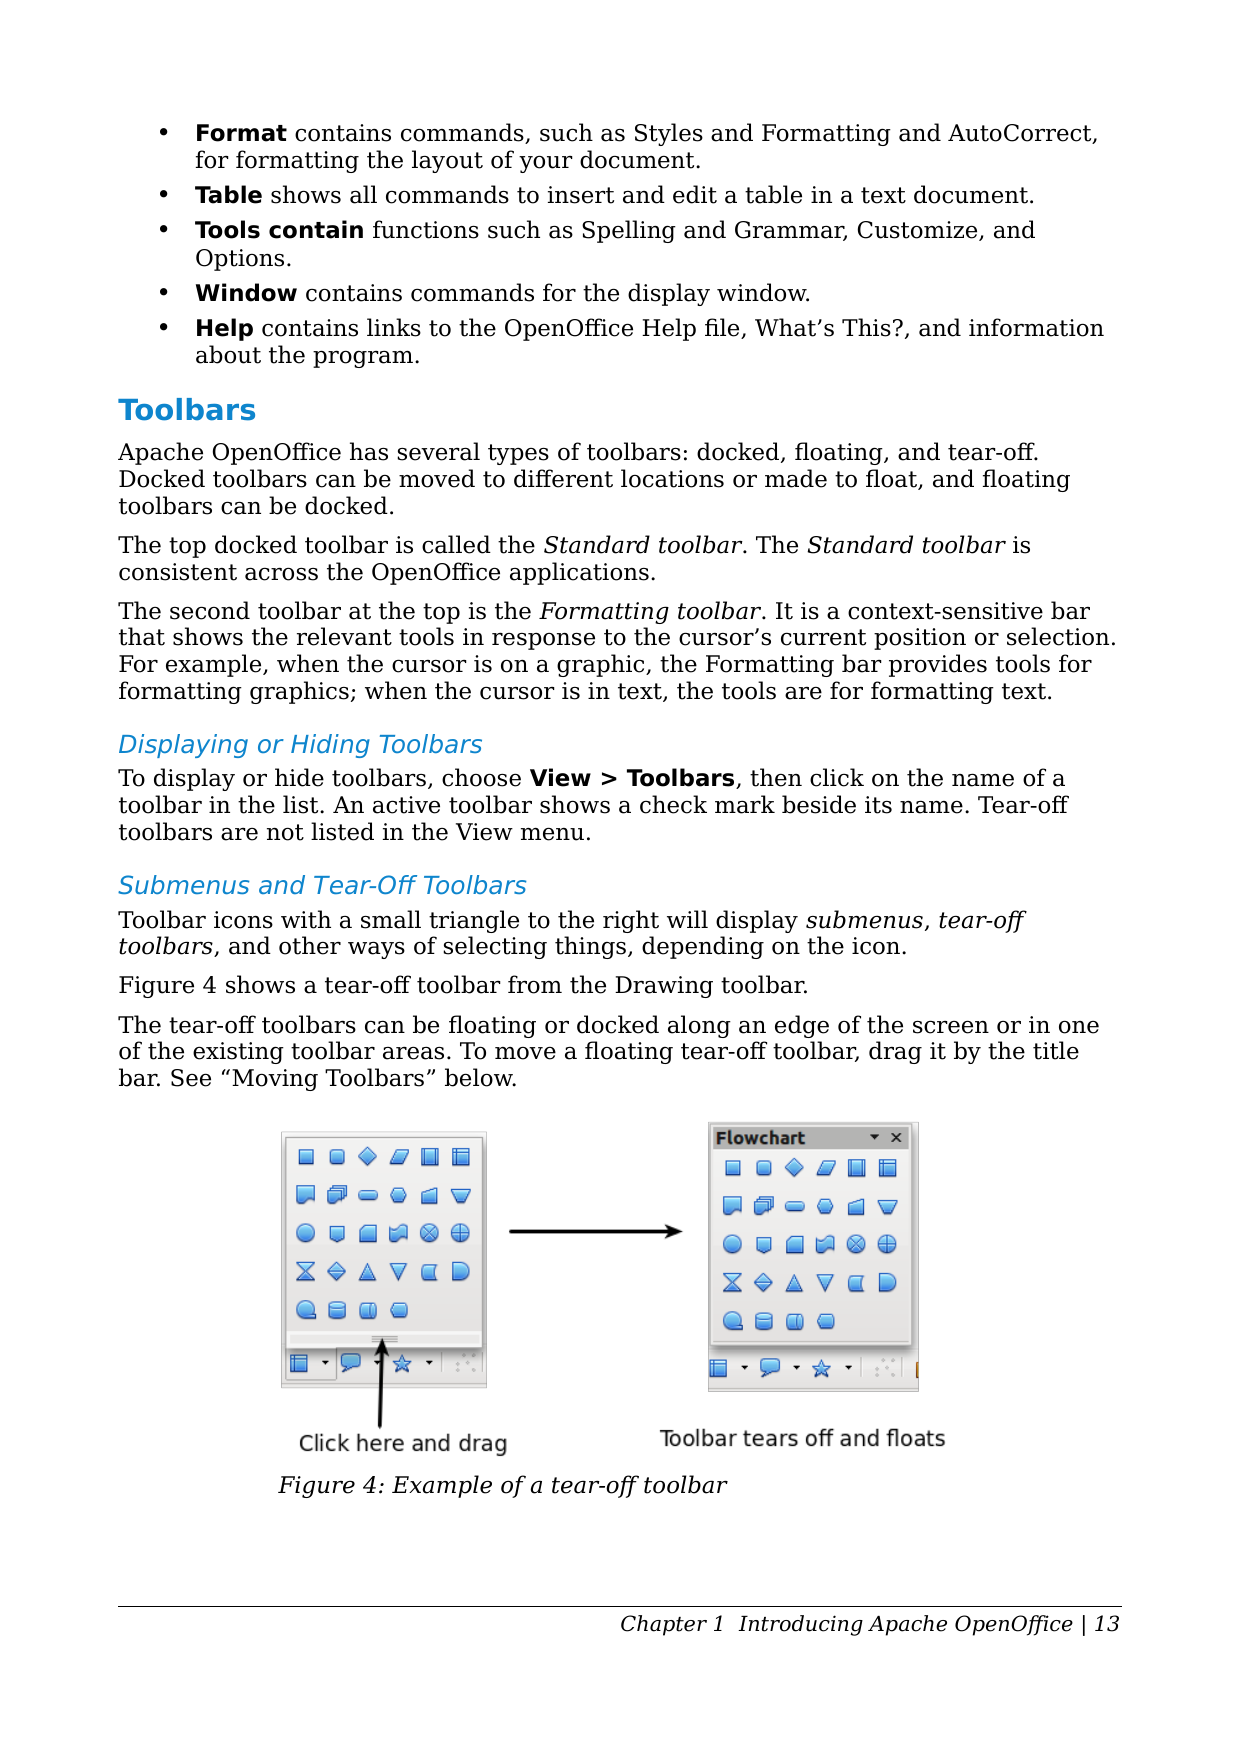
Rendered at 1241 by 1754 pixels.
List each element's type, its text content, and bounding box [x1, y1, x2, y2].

subtitle Submenus and Tear-Off Toolbars [118, 871, 1122, 900]
text Toolbar icons with a small triangle to the right will display submenus, tear-off toolbars, and other ways of selecting things, depending on the icon. [118, 907, 1122, 960]
list Help contains links to the OpenOffice Help file, What’s This?, and information about the program. [156, 313, 1122, 369]
picture [278, 1116, 955, 1466]
subtitle Toolbars [118, 393, 1122, 427]
list Format contains commands, such as Styles and Formatting and AutoCorrect, for formatting the layout of your document. [156, 118, 1122, 174]
text Apache OpenOffice has several types of toolbars: docked, floating, and tear-off. Docked toolbars can be moved to different locations or made to float, and floating toolbars can be docked. [118, 439, 1122, 519]
text Figure 4 shows a tear-off toolbar from the Drawing toolbar. [118, 973, 1122, 999]
list Tools contain functions such as Spelling and Grammar, Customize, and Options. [156, 216, 1122, 271]
text The top docked toolbar is called the Standard toolbar. The Standard toolbar is consistent across the OpenOffice applications. [118, 532, 1122, 585]
list Window contains commands for the display window. [156, 278, 1122, 307]
text To display or hide toolbars, choose View > Toolbars, then click on the name of a toolbar in the list. An active toolbar shows a check mark beside its name. Tear-off toolbars are not listed in the View menu. [118, 766, 1122, 846]
text Figure 4: Example of a tear-off toolbar [278, 1472, 955, 1499]
list Table shows all commands to insert and edit a table in a text document. [156, 180, 1122, 209]
text The tear-off toolbars can be floating or docked along an edge of the screen or in one of the existing toolbar areas. To move a floating tear-off toolbar, drag it by the title bar. See “Moving Toolbars” below. [118, 1012, 1122, 1092]
text The second toolbar at the top is the Formatting toolbar. It is a context-sensitive bar that shows the relevant tools in response to the cursor’s current position or selection. For example, when the cursor is on a graphic, the Formatting bar provides tools for formatting graphics; when the cursor is in text, the tools are for formatting text. [118, 598, 1122, 704]
subtitle Displaying or Hiding Toolbars [118, 730, 1122, 759]
